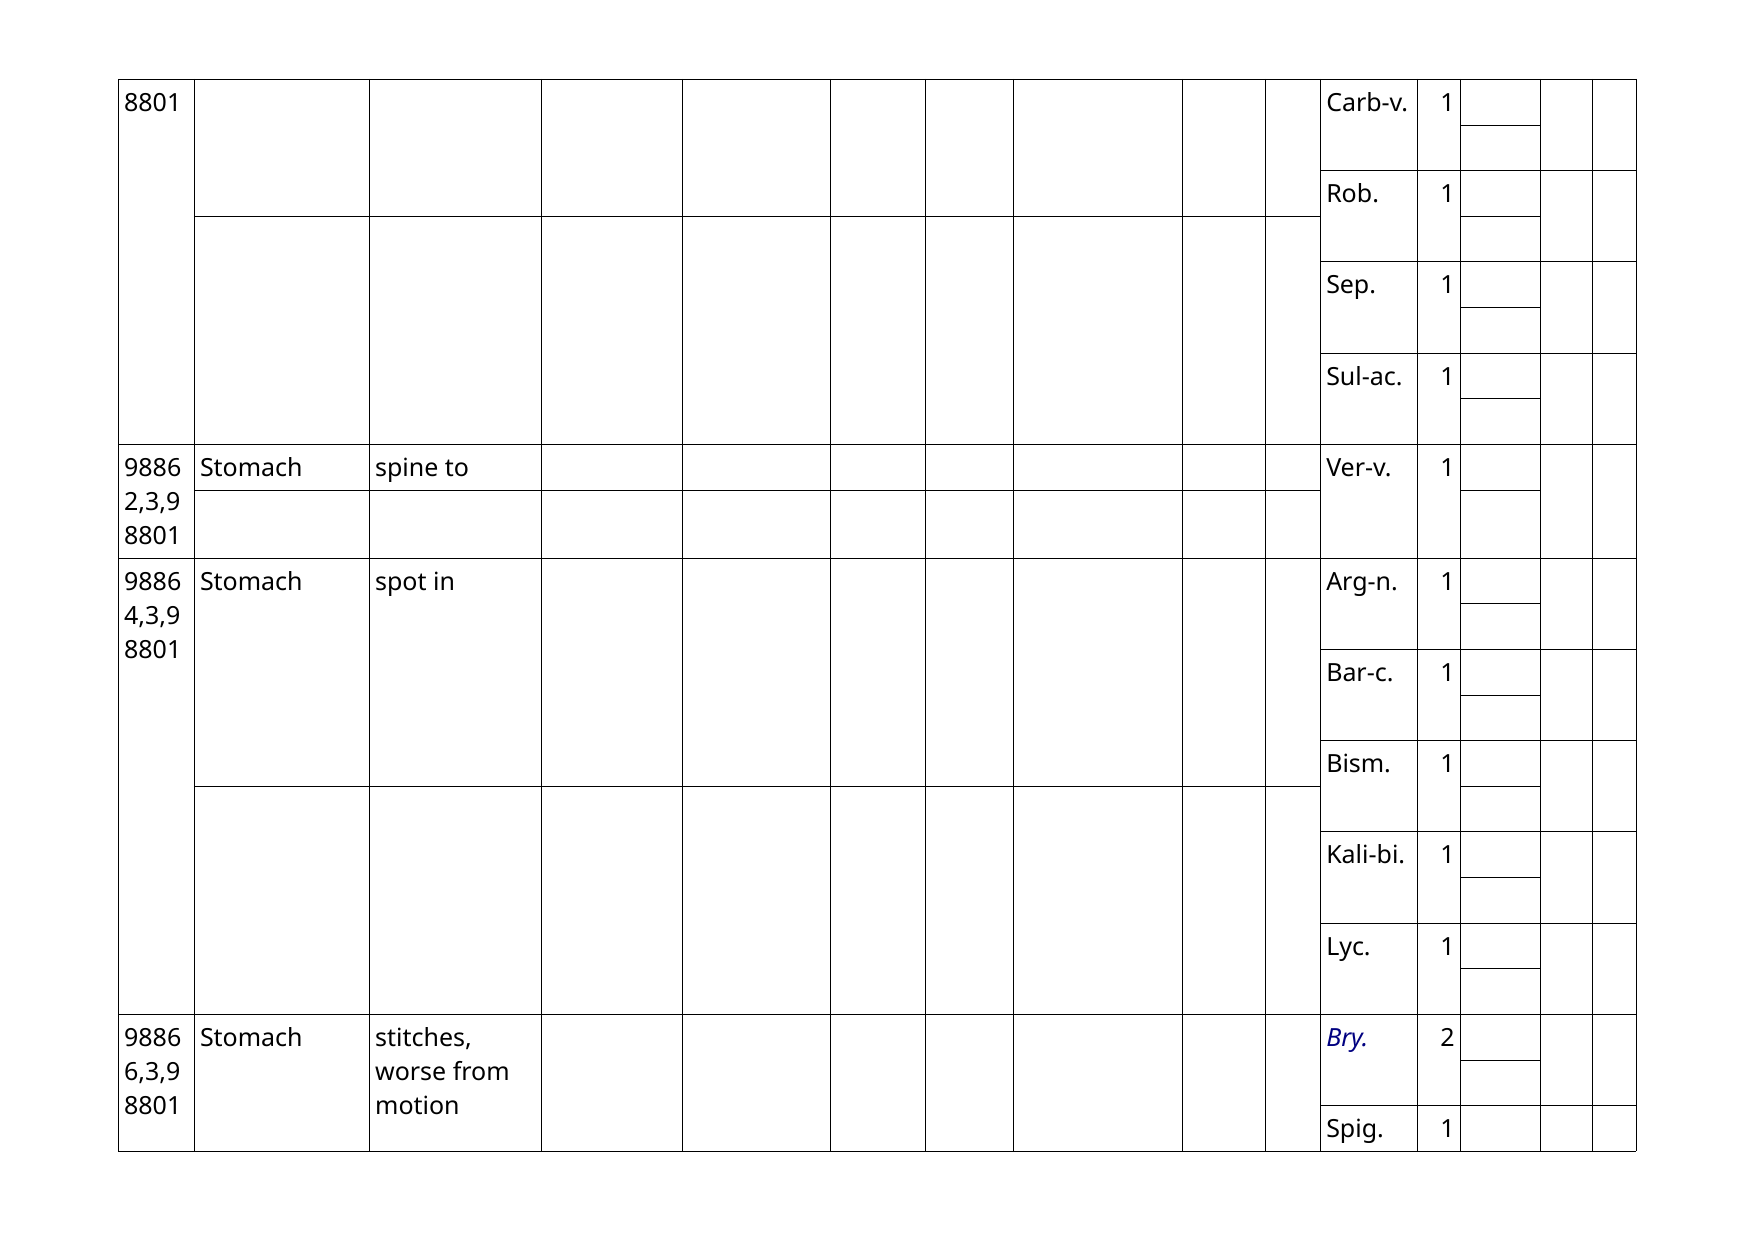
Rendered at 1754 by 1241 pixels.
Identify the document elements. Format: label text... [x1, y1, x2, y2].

table_cell Carb-v. [1321, 80, 1417, 170]
table_cell Ver-v. [1321, 445, 1417, 558]
table_cell Spig. [1321, 1106, 1417, 1151]
table_cell [370, 80, 541, 216]
table_cell [1461, 832, 1540, 877]
table_cell [195, 80, 369, 216]
table_cell [1593, 650, 1636, 740]
table_cell [1183, 491, 1265, 558]
table_cell [926, 1015, 1013, 1151]
table_cell [1593, 354, 1636, 444]
table_cell 1 [1418, 80, 1460, 170]
table_cell [1183, 217, 1265, 444]
table_cell [1014, 80, 1182, 216]
table_cell [926, 80, 1013, 216]
table_cell [831, 217, 925, 444]
table_cell [1461, 80, 1540, 124]
table_cell [683, 80, 830, 216]
table_cell 1 [1418, 559, 1460, 649]
table_cell [1266, 217, 1320, 444]
table_cell [195, 217, 369, 444]
table_cell 98864,3,98801 [119, 559, 194, 1014]
table_cell [926, 217, 1013, 444]
table_cell [1266, 445, 1320, 489]
table_cell [370, 787, 541, 1014]
table_cell [1541, 80, 1592, 170]
table_cell [1593, 832, 1636, 923]
table_cell Sul-ac. [1321, 354, 1417, 444]
table_cell [1541, 559, 1592, 649]
table_cell [831, 80, 925, 216]
table_cell [1183, 80, 1265, 216]
table_cell [1266, 559, 1320, 786]
table_cell [1541, 1106, 1592, 1151]
table_cell [1461, 650, 1540, 694]
table_cell [542, 559, 682, 786]
table_cell [683, 491, 830, 558]
table_cell 1 [1418, 445, 1460, 558]
table_cell [1461, 969, 1540, 1014]
table_cell [926, 787, 1013, 1014]
table_cell [195, 491, 369, 558]
table_cell 98862,3,98801 [119, 445, 194, 558]
table_cell [1461, 1106, 1540, 1151]
table_cell Stomach [195, 445, 369, 489]
table_cell 1 [1418, 1106, 1460, 1151]
table_cell [1593, 262, 1636, 353]
table_cell [1461, 924, 1540, 968]
table_cell [926, 559, 1013, 786]
table_cell [1266, 80, 1320, 216]
table_cell [1593, 445, 1636, 558]
table_cell [683, 787, 830, 1014]
table_cell [1461, 399, 1540, 444]
table_cell [1593, 924, 1636, 1014]
table_cell [542, 445, 682, 489]
table_cell [1014, 787, 1182, 1014]
table_cell [1461, 696, 1540, 740]
table_cell [1541, 354, 1592, 444]
table_cell 1 [1418, 171, 1460, 261]
table_cell [1541, 445, 1592, 558]
table_cell [1461, 491, 1540, 558]
table_cell [1461, 741, 1540, 786]
table_cell [1541, 1015, 1592, 1105]
table_cell [831, 445, 925, 489]
table_cell [831, 787, 925, 1014]
table_cell [926, 445, 1013, 489]
table_cell [1014, 1015, 1182, 1151]
table_cell 2 [1418, 1015, 1460, 1105]
table_cell [1266, 491, 1320, 558]
table_cell [1266, 787, 1320, 1014]
table_cell [542, 217, 682, 444]
table_cell [1461, 308, 1540, 353]
table_cell [1461, 354, 1540, 398]
table_cell [1593, 171, 1636, 261]
table_cell Bism. [1321, 741, 1417, 831]
table_cell 1 [1418, 741, 1460, 831]
table_cell [683, 217, 830, 444]
table_cell [1183, 559, 1265, 786]
table_cell [1461, 604, 1540, 649]
table_cell [542, 491, 682, 558]
table_cell spot in [370, 559, 541, 786]
table_cell [1541, 741, 1592, 831]
table_cell 98866,3,98801 [119, 1015, 194, 1151]
table_cell [1593, 1106, 1636, 1151]
table_cell [1266, 1015, 1320, 1151]
table_cell [1183, 1015, 1265, 1151]
table_cell [1461, 787, 1540, 831]
table_cell [1014, 491, 1182, 558]
table_cell [1183, 787, 1265, 1014]
table_cell Sep. [1321, 262, 1417, 353]
table_cell Rob. [1321, 171, 1417, 261]
table_cell [370, 217, 541, 444]
table_cell [1014, 217, 1182, 444]
table_cell [1014, 445, 1182, 489]
table_cell [1183, 445, 1265, 489]
table_cell [370, 491, 541, 558]
table_cell Bry. [1321, 1015, 1417, 1105]
table_cell [195, 787, 369, 1014]
table_cell 1 [1418, 650, 1460, 740]
table_cell [1461, 217, 1540, 261]
table_cell Arg-n. [1321, 559, 1417, 649]
table_cell 1 [1418, 354, 1460, 444]
table_cell stitches, worse from motion [370, 1015, 541, 1151]
table_cell [1461, 171, 1540, 216]
table_cell 1 [1418, 924, 1460, 1014]
table_cell [542, 80, 682, 216]
table_cell [1593, 741, 1636, 831]
table_cell Bar-c. [1321, 650, 1417, 740]
table_cell [1541, 262, 1592, 353]
table_cell [683, 1015, 830, 1151]
table_cell Stomach [195, 1015, 369, 1151]
table_cell [1593, 1015, 1636, 1105]
table_cell Stomach [195, 559, 369, 786]
table_cell Kali-bi. [1321, 832, 1417, 923]
table_cell [1461, 1015, 1540, 1059]
table_cell [1593, 559, 1636, 649]
table_cell [1461, 559, 1540, 603]
table_cell [1461, 1061, 1540, 1105]
table_cell [1593, 80, 1636, 170]
table_cell [1461, 445, 1540, 489]
table_cell Lyc. [1321, 924, 1417, 1014]
table_cell [683, 559, 830, 786]
table_cell [831, 1015, 925, 1151]
table_cell [1541, 171, 1592, 261]
table_cell [1541, 650, 1592, 740]
table_cell [1461, 262, 1540, 307]
table_cell [1541, 924, 1592, 1014]
table_cell [542, 1015, 682, 1151]
table_cell [926, 491, 1013, 558]
table_cell 1 [1418, 832, 1460, 923]
table_cell [831, 491, 925, 558]
table_cell [542, 787, 682, 1014]
table_cell 8801 [119, 80, 194, 444]
table_cell [1461, 878, 1540, 923]
table_cell spine to [370, 445, 541, 489]
table_cell [683, 445, 830, 489]
table_cell 1 [1418, 262, 1460, 353]
table_cell [831, 559, 925, 786]
table_cell [1014, 559, 1182, 786]
table_cell [1461, 126, 1540, 170]
table_cell [1541, 832, 1592, 923]
